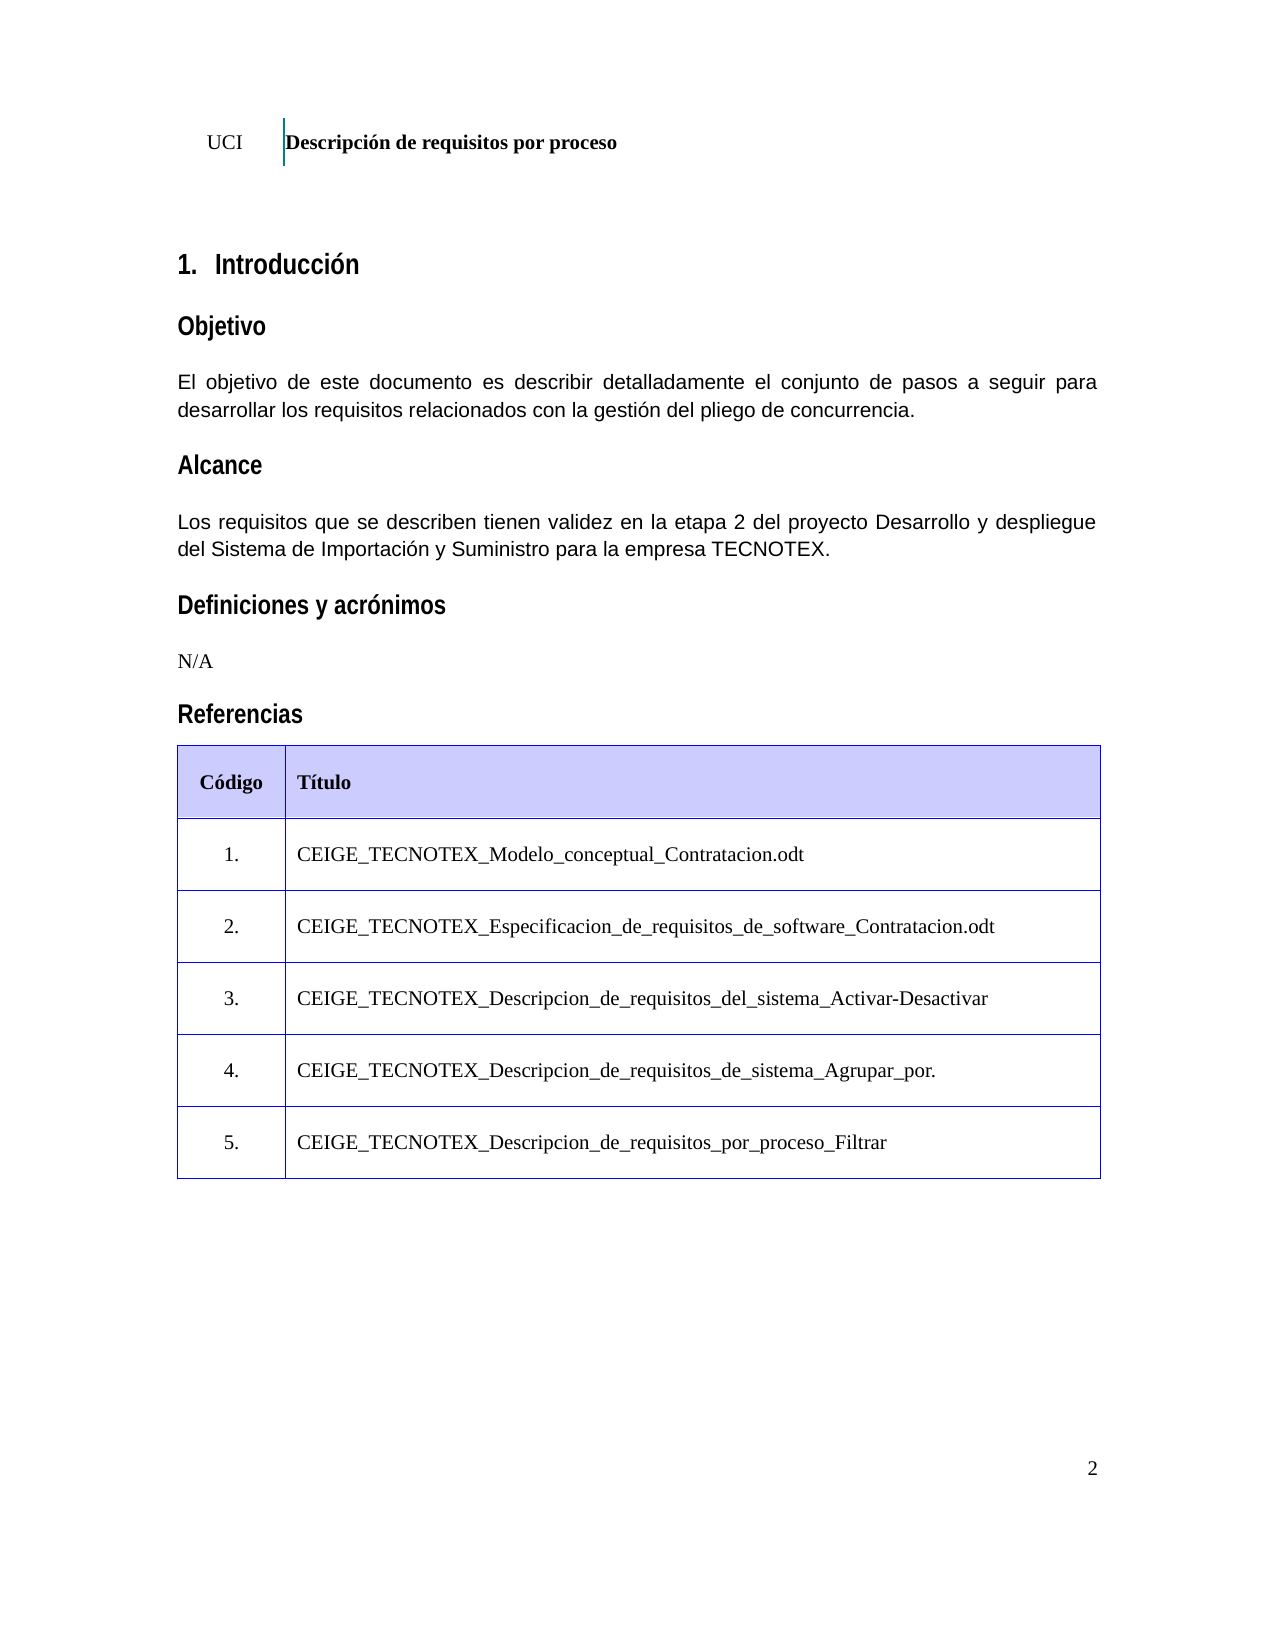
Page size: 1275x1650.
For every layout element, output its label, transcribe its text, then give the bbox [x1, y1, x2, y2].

table_cell 3. [178, 963, 285, 1034]
subtitle Referencias [177, 698, 1098, 729]
text N/A [177, 649, 1098, 673]
table_cell 2. [178, 891, 285, 962]
table_cell 5. [178, 1107, 285, 1178]
subtitle Definiciones y acrónimos [177, 589, 1098, 620]
table_cell 1. [178, 819, 285, 889]
text El objetivo de este documento es describir detalladamente el conjunto de pasos a seguir para desarrollar los requisitos relacionados con la gestión del pliego de concurrencia. [177, 370, 1098, 421]
table_cell CEIGE_TECNOTEX_Descripcion_de_requisitos_del_sistema_Activar-Desactivar [286, 963, 1100, 1034]
table_header Título [286, 746, 1100, 817]
subtitle Objetivo [177, 310, 1098, 341]
subtitle Alcance [177, 449, 1098, 481]
table_cell CEIGE_TECNOTEX_Descripcion_de_requisitos_de_sistema_Agrupar_por. [286, 1035, 1100, 1106]
table_cell CEIGE_TECNOTEX_Modelo_conceptual_Contratacion.odt [286, 819, 1100, 889]
table_header Código [178, 746, 285, 817]
table_cell CEIGE_TECNOTEX_Especificacion_de_requisitos_de_software_Contratacion.odt [286, 891, 1100, 962]
table_cell CEIGE_TECNOTEX_Descripcion_de_requisitos_por_proceso_Filtrar [286, 1107, 1100, 1178]
table_cell 4. [178, 1035, 285, 1106]
list Introducción [177, 247, 1098, 281]
text Los requisitos que se describen tienen validez en la etapa 2 del proyecto Desarrollo y despliegue del Sistema de Importación y Suministro para la empresa TECNOTEX. [177, 509, 1098, 561]
